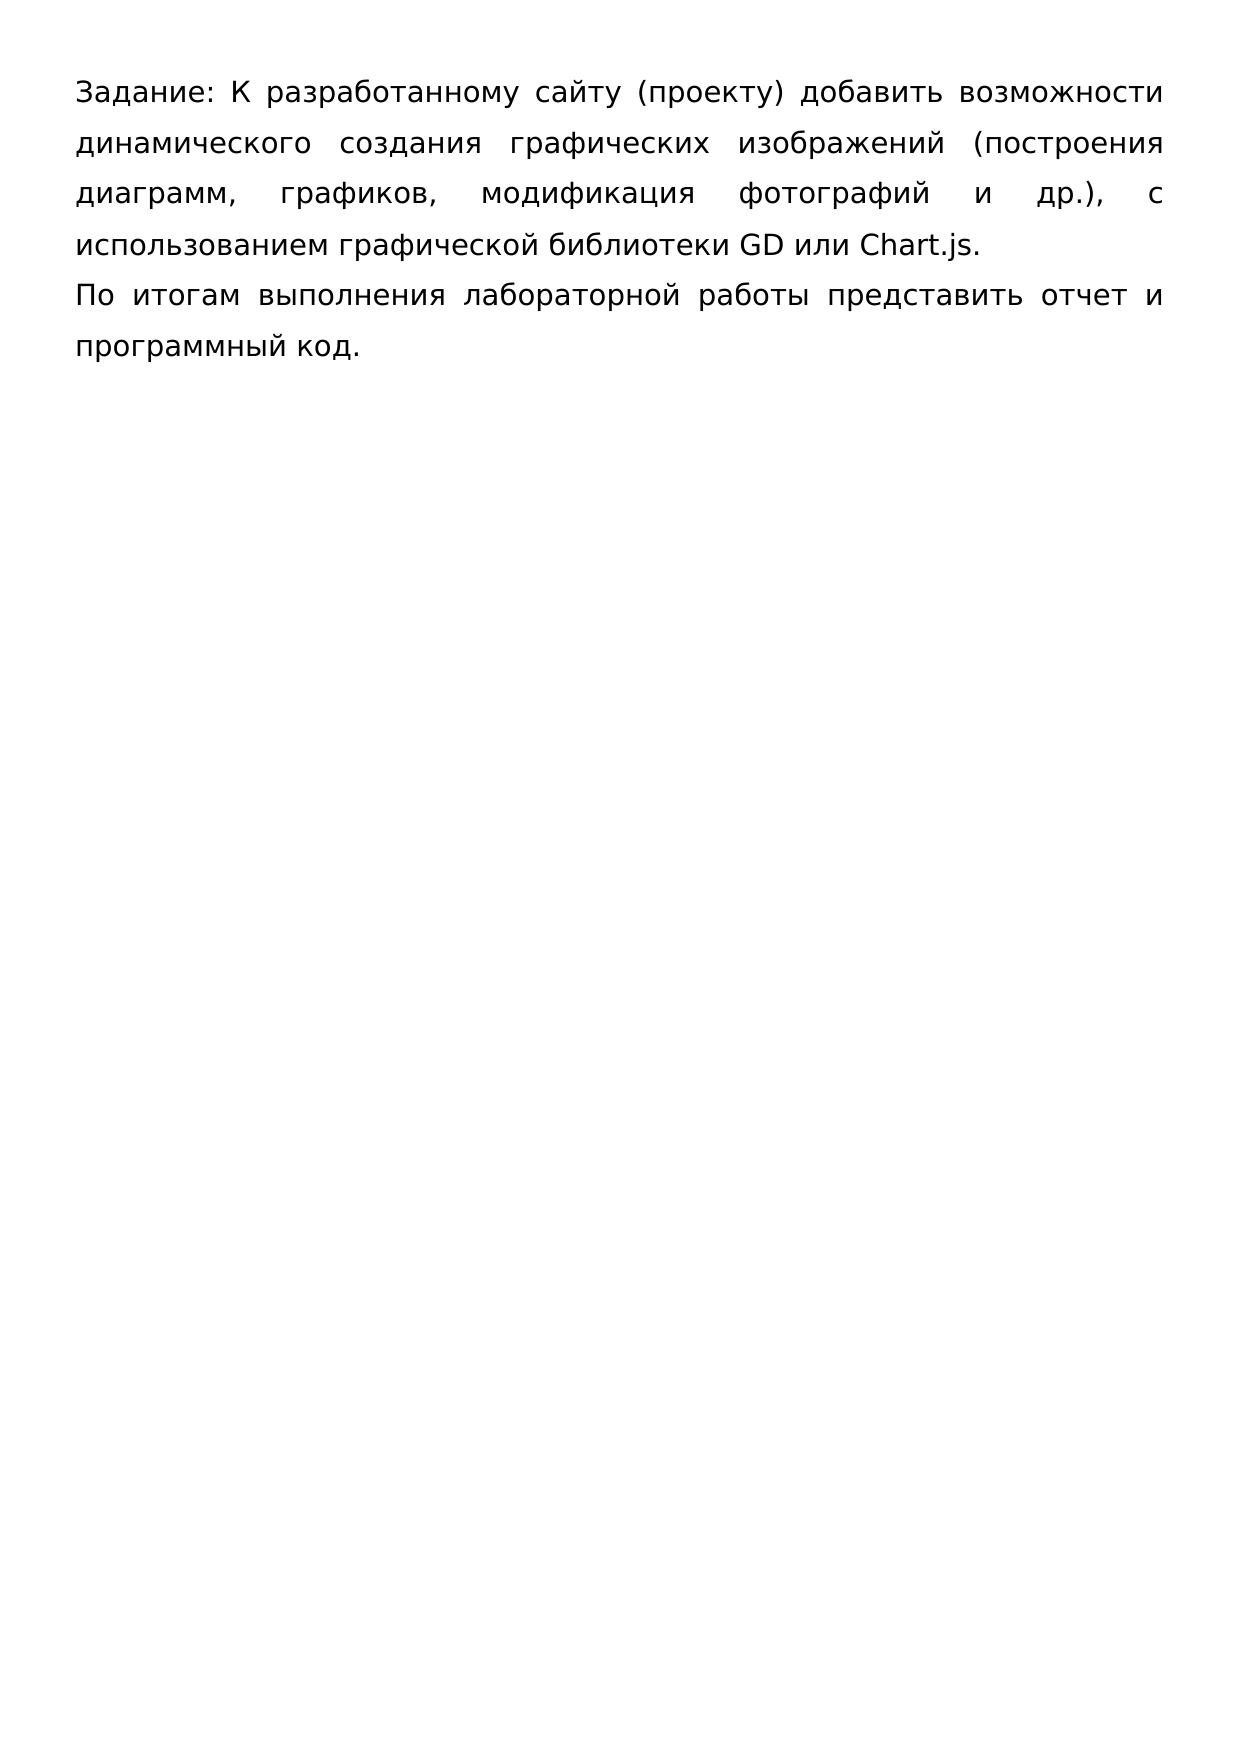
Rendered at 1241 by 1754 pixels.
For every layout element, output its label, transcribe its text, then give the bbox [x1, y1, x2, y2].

text Задание: К разработанному сайту (проекту) добавить возможности динамического создания графических изображений (построения диаграмм, графиков, модификация фотографий и др.), с использованием графической библиотеки GD или Chart.js. [75, 75, 1165, 262]
text По итогам выполнения лабораторной работы представить отчет и программный код. [75, 279, 1165, 364]
